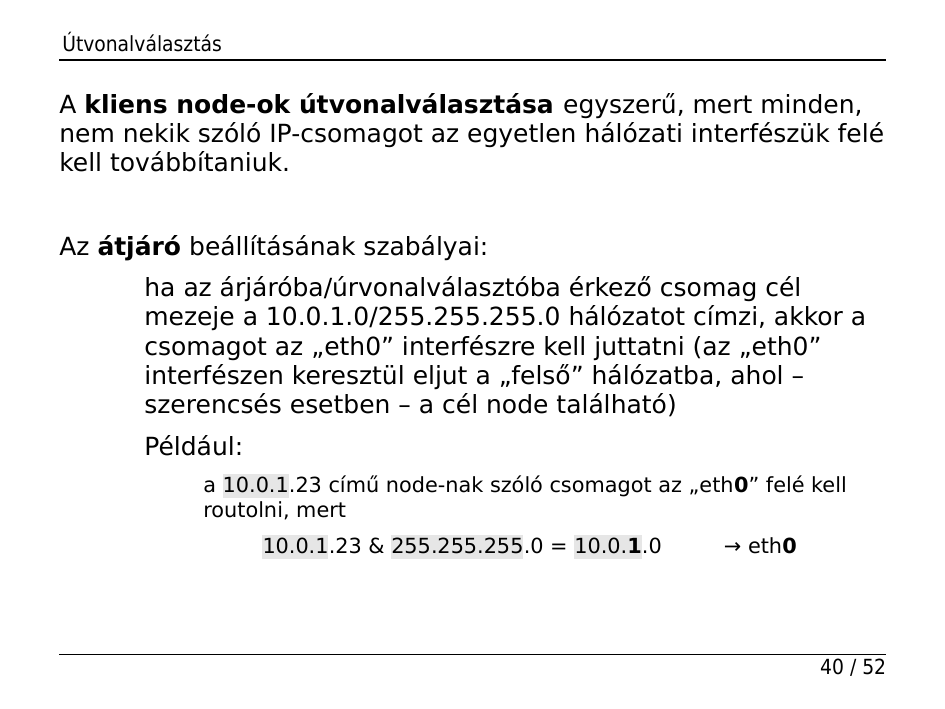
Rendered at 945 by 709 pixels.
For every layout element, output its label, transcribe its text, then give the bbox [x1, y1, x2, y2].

text Az átjáró beállításának szabályai: [59, 232, 886, 261]
text A kliens node-ok útvonalválasztása egyszerű, mert minden, nem nekik szóló IP-csomagot az egyetlen hálózati interfészük felé kell továbbítaniuk. [59, 90, 886, 178]
list Például: [118, 432, 886, 461]
list 10.0.1.23 & 255.255.255.0 = 10.0.1.0 → eth0 [236, 534, 886, 559]
list a 10.0.1.23 című node-nak szóló csomagot az „eth0” felé kell routolni, mert [177, 473, 886, 522]
list ha az árjáróba/úrvonalválasztóba érkező csomag cél mezeje a 10.0.1.0/255.255.255.0 hálózatot címzi, akkor a csomagot az „eth0” interfészre kell juttatni (az „eth0” interfészen keresztül eljut a „felső” hálózatba, ahol – szerencsés esetben – a cél node található) [118, 273, 886, 419]
